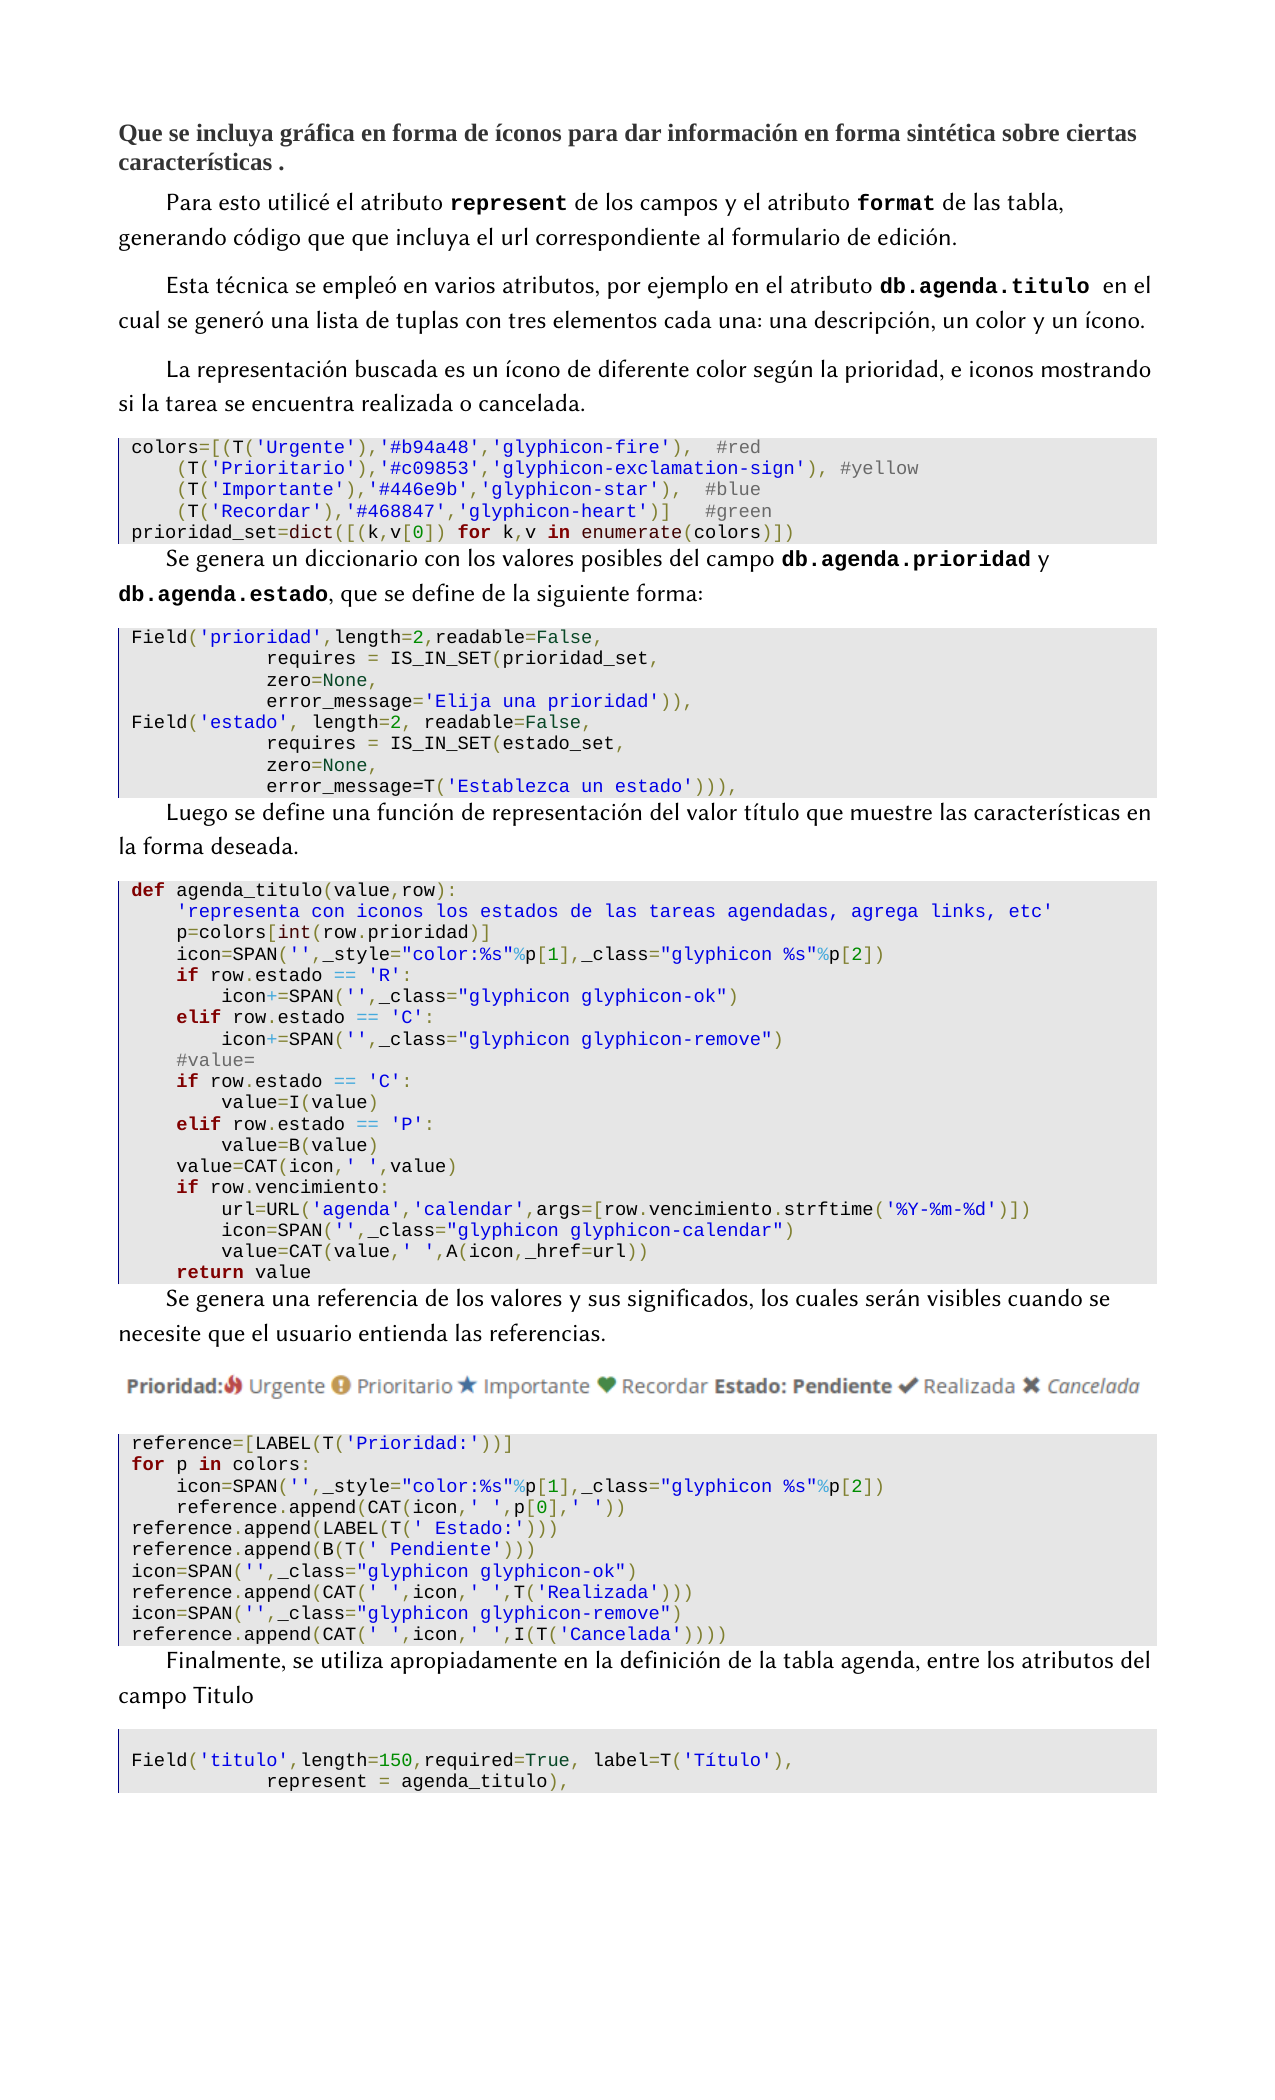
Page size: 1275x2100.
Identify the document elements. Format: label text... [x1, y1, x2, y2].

text prioridad_set=dict([(k,v[0]) for k,v in enumerate(colors)]) [119, 523, 1157, 544]
picture [118, 1367, 1174, 1406]
text #value= [119, 1051, 1157, 1072]
text if row.estado == 'R': [119, 966, 1157, 987]
text icon=SPAN('',_class="glyphicon glyphicon-ok") [119, 1561, 1157, 1583]
text value=B(value) [119, 1136, 1157, 1157]
text Para esto utilicé el atributo represent de los campos y el atributo format de las tabla, generando código que que incluya el url correspondiente al formulario de edición. [118, 188, 1157, 251]
text Field('estado', length=2, readable=False, [119, 713, 1157, 734]
text Field('titulo',length=150,required=True, label=T('Título'), [119, 1751, 1157, 1772]
text reference.append(CAT(' ',icon,' ',I(T('Cancelada')))) [119, 1625, 1157, 1646]
text (T('Importante'),'#446e9b','glyphicon-star'), #blue [119, 480, 1157, 501]
text icon=SPAN('',_style="color:%s"%p[1],_class="glyphicon %s"%p[2]) [119, 1476, 1157, 1498]
text elif row.estado == 'C': [119, 1008, 1157, 1029]
text icon+=SPAN('',_class="glyphicon glyphicon-remove") [119, 1029, 1157, 1051]
text error_message='Elija una prioridad')), [119, 692, 1157, 713]
text reference.append(B(T(' Pendiente'))) [119, 1540, 1157, 1561]
text value=CAT(icon,' ',value) [119, 1157, 1157, 1178]
text def agenda_titulo(value,row): [119, 881, 1157, 902]
text requires = IS_IN_SET(prioridad_set, [119, 649, 1157, 670]
text icon=SPAN('',_style="color:%s"%p[1],_class="glyphicon %s"%p[2]) [119, 944, 1157, 966]
text error_message=T('Establezca un estado'))), [119, 777, 1157, 798]
text (T('Recordar'),'#468847','glyphicon-heart')] #green [119, 501, 1157, 523]
text Field('prioridad',length=2,readable=False, [119, 628, 1157, 649]
text reference.append(CAT(icon,' ',p[0],' ')) [119, 1498, 1157, 1519]
text Se genera una referencia de los valores y sus significados, los cuales serán visibles cuando se necesite que el usuario entienda las referencias. [118, 1284, 1157, 1347]
text 'representa con iconos los estados de las tareas agendadas, agrega links, etc' [119, 902, 1157, 923]
text for p in colors: [119, 1455, 1157, 1476]
text Finalmente, se utiliza apropiadamente en la definición de la tabla agenda, entre los atributos del campo Titulo [118, 1646, 1157, 1709]
text if row.estado == 'C': [119, 1072, 1157, 1093]
text reference.append(LABEL(T(' Estado:'))) [119, 1519, 1157, 1540]
text value=I(value) [119, 1093, 1157, 1114]
text Se genera un diccionario con los valores posibles del campo db.agenda.prioridad y db.agenda.estado, que se define de la siguiente forma: [118, 544, 1157, 607]
text colors=[(T('Urgente'),'#b94a48','glyphicon-fire'), #red [119, 438, 1157, 459]
text Esta técnica se empleó en varios atributos, por ejemplo en el atributo db.agenda.titulo en el cual se generó una lista de tuplas con tres elementos cada una: una descripción, un color y un ícono. [118, 271, 1157, 334]
text icon+=SPAN('',_class="glyphicon glyphicon-ok") [119, 987, 1157, 1008]
text requires = IS_IN_SET(estado_set, [119, 734, 1157, 755]
text icon=SPAN('',_class="glyphicon glyphicon-calendar") [119, 1221, 1157, 1242]
text represent = agenda_titulo), [119, 1772, 1157, 1793]
text zero=None, [119, 670, 1157, 692]
text url=URL('agenda','calendar',args=[row.vencimiento.strftime('%Y-%m-%d')]) [119, 1199, 1157, 1221]
text Luego se define una función de representación del valor título que muestre las características en la forma deseada. [118, 798, 1157, 861]
text elif row.estado == 'P': [119, 1114, 1157, 1136]
text value=CAT(value,' ',A(icon,_href=url)) [119, 1242, 1157, 1263]
text reference.append(CAT(' ',icon,' ',T('Realizada'))) [119, 1583, 1157, 1604]
text icon=SPAN('',_class="glyphicon glyphicon-remove") [119, 1604, 1157, 1625]
text zero=None, [119, 755, 1157, 777]
subtitle Que se incluya gráfica en forma de íconos para dar información en forma sintética sobre ciertas características . [118, 118, 1157, 176]
text if row.vencimiento: [119, 1178, 1157, 1199]
text reference=[LABEL(T('Prioridad:'))] [119, 1434, 1157, 1455]
text return value [119, 1263, 1157, 1284]
text La representación buscada es un ícono de diferente color según la prioridad, e iconos mostrando si la tarea se encuentra realizada o cancelada. [118, 355, 1157, 417]
text (T('Prioritario'),'#c09853','glyphicon-exclamation-sign'), #yellow [119, 459, 1157, 480]
text p=colors[int(row.prioridad)] [119, 923, 1157, 944]
